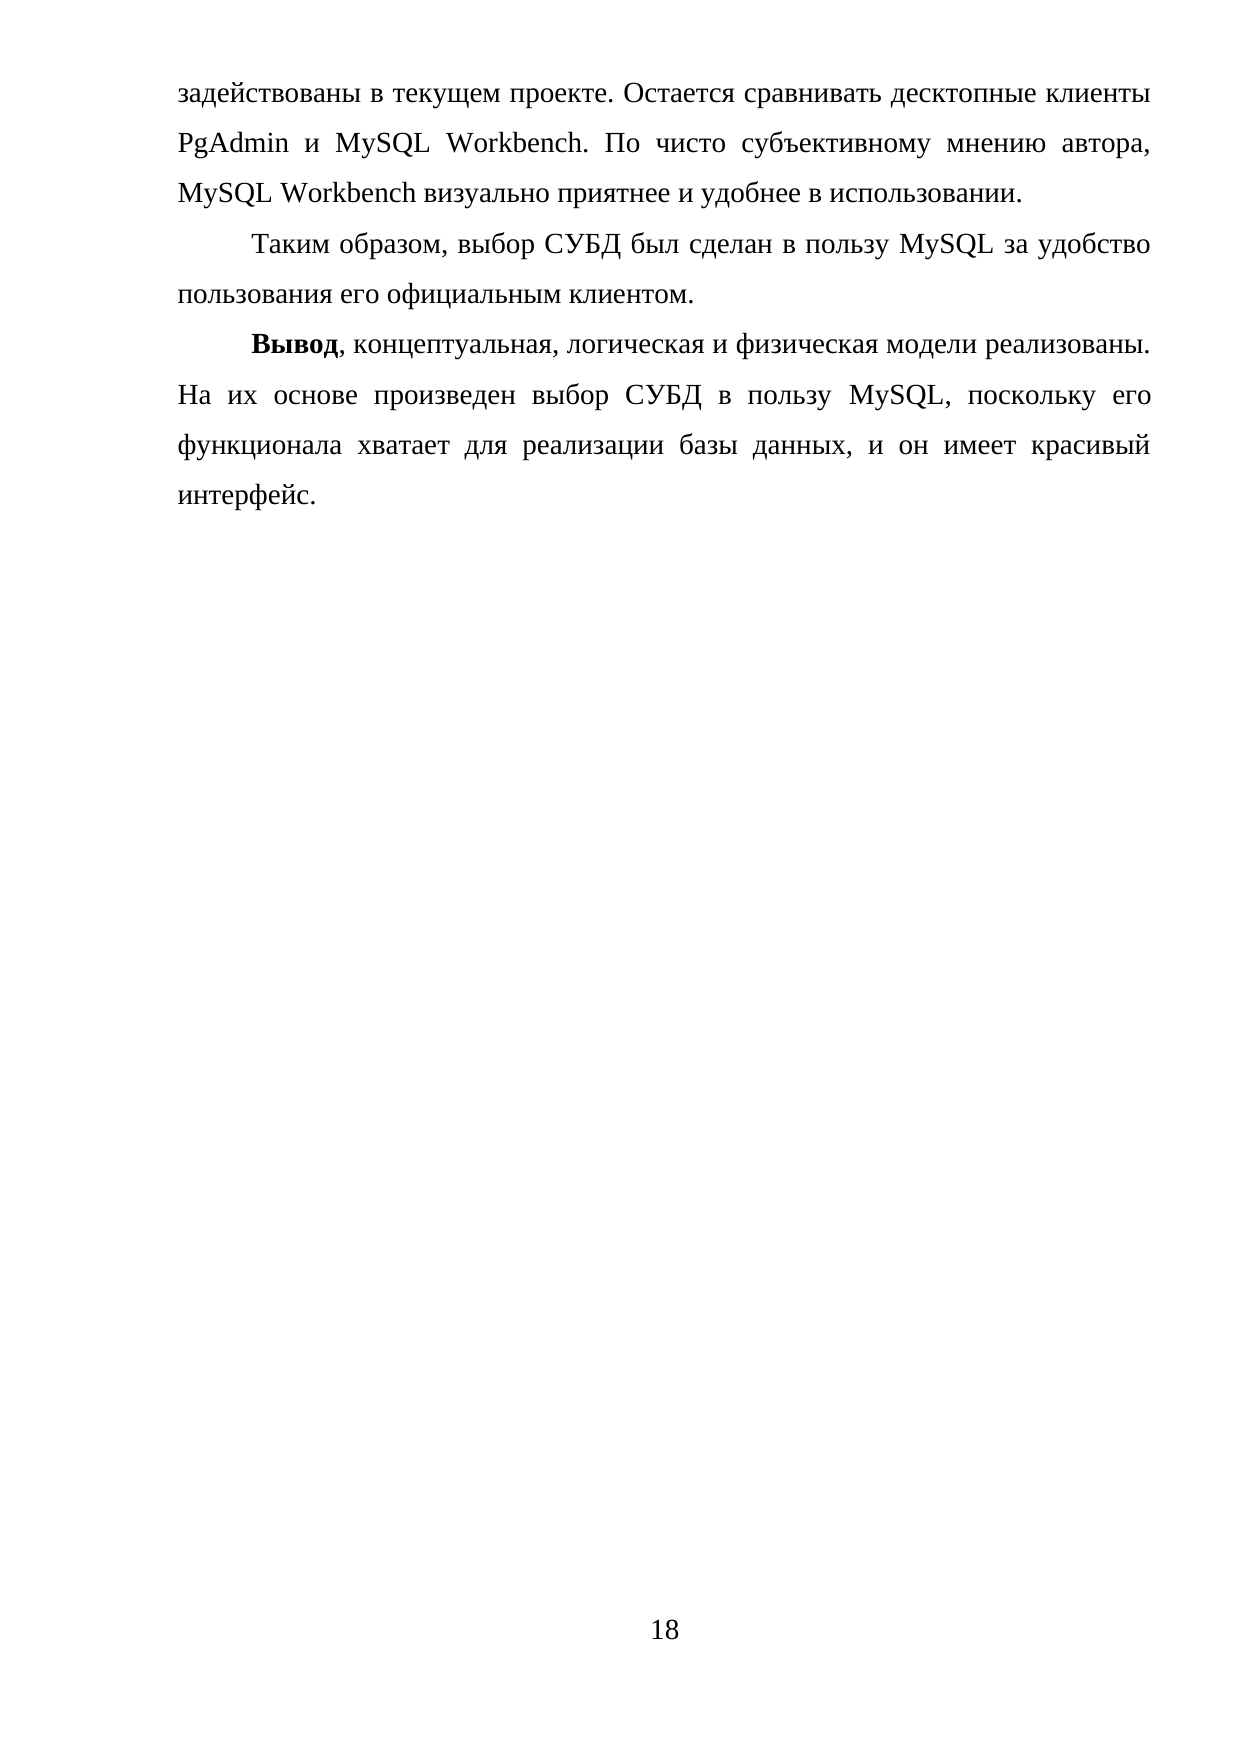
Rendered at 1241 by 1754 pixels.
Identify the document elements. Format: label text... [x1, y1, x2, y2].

text Таким образом, выбор СУБД был сделан в пользу MySQL за удобство пользования его официальным клиентом. [177, 226, 1152, 310]
text задействованы в текущем проекте. Остается сравнивать десктопные клиенты PgAdmin и MySQL Workbench. По чисто субъективному мнению автора, MySQL Workbench визуально приятнее и удобнее в использовании. [177, 75, 1152, 209]
text Вывод, концептуальная, логическая и физическая модели реализованы. На их основе произведен выбор СУБД в пользу MySQL, поскольку его функционала хватает для реализации базы данных, и он имеет красивый интерфейс. [177, 327, 1152, 511]
